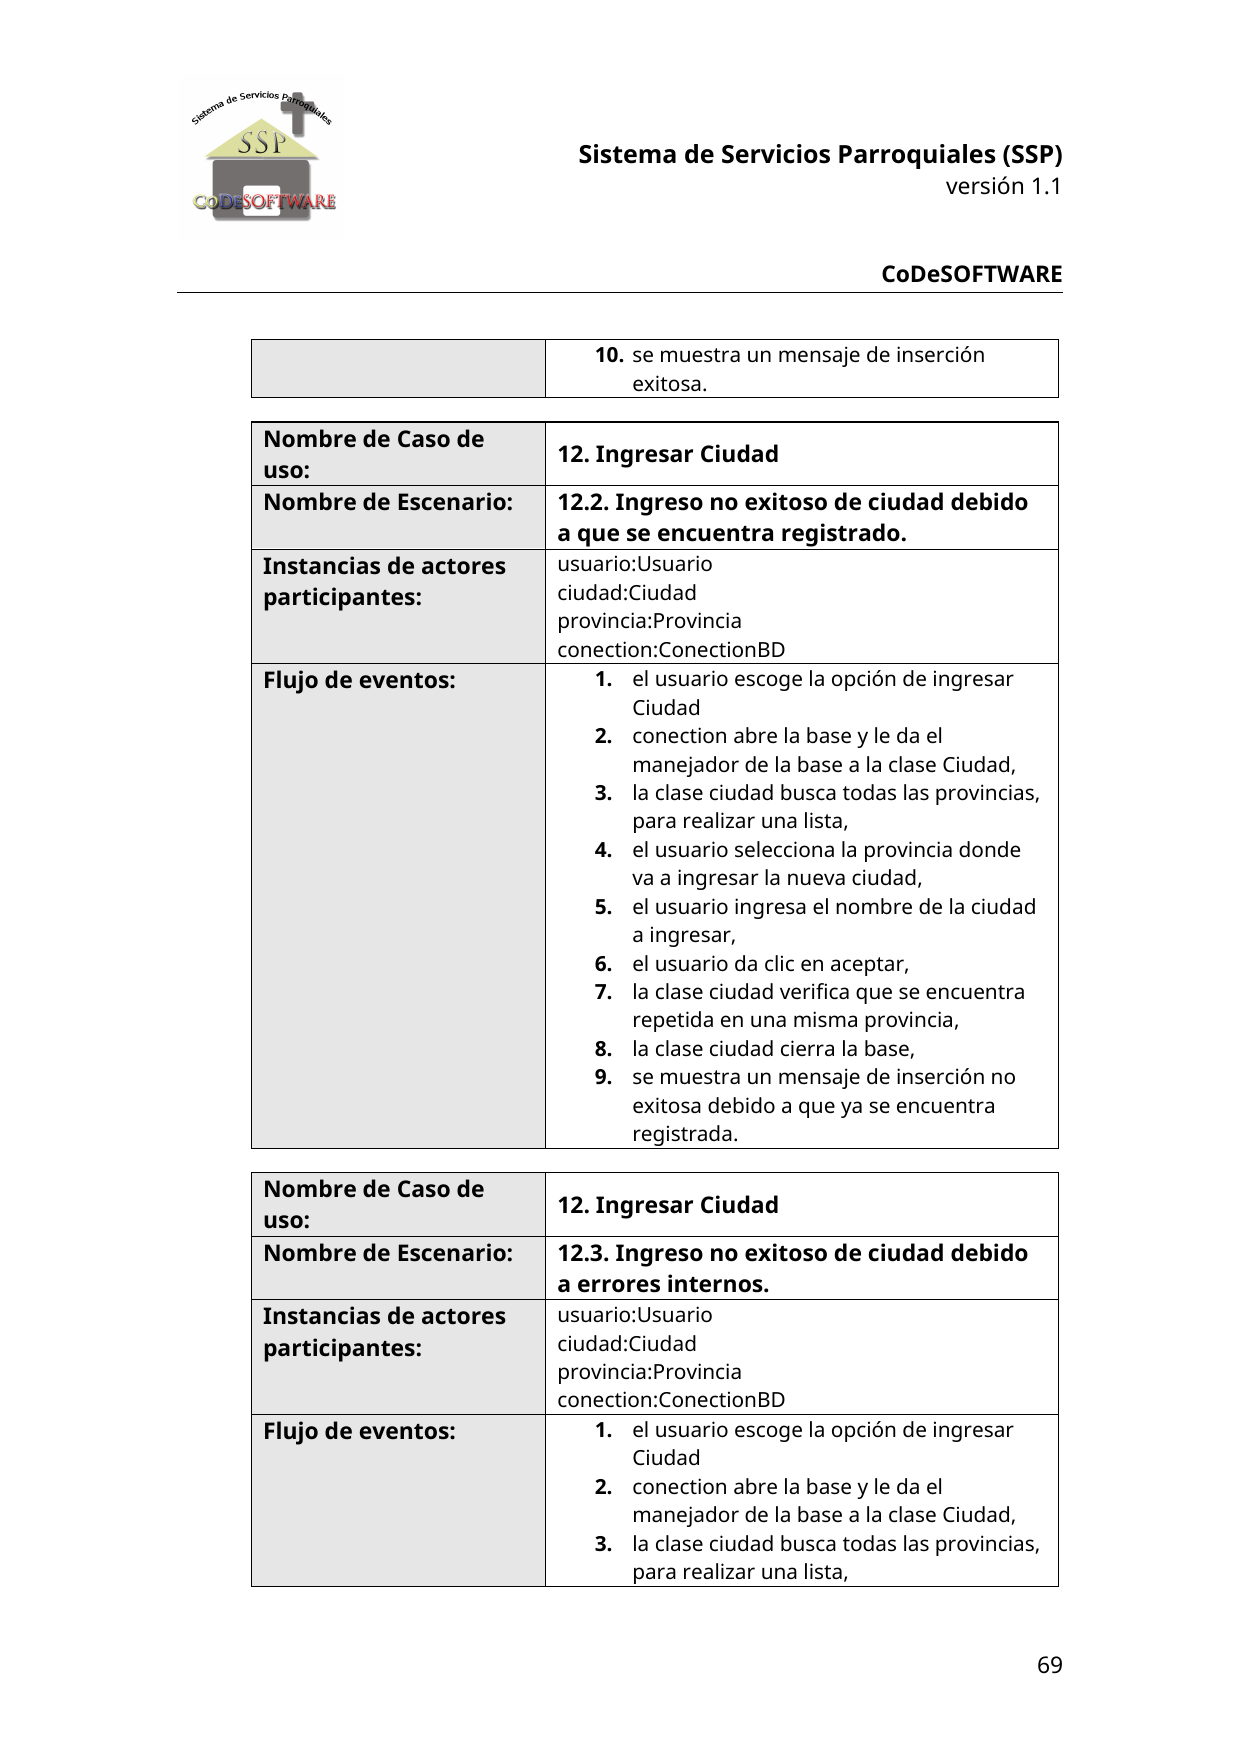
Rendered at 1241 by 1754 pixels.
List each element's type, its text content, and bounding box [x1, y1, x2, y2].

table_cell el usuario escoge la opción de ingresar Ciudad conection abre la base y le da el manejador de la base a la clase Ciudad, la clase ciudad busca todas las provincias, para realizar una lista, el usuario selecciona la provincia donde va a ingresar la nueva ciudad, el usuario ingresa el nombre de la ciudad a ingresar, el usuario da clic en aceptar, la clase ciudad verifica que se encuentra repetida en una misma provincia, la clase ciudad cierra la base, se muestra un mensaje de inserción no exitosa debido a que ya se encuentra registrada. [546, 664, 1058, 1148]
table_cell usuario:Usuario ciudad:Ciudad provincia:Provincia conection:ConectionBD [546, 1300, 1058, 1414]
picture [178, 74, 345, 240]
table_cell el usuario escoge la opción de ingresar Ciudad conection abre la base y le da el manejador de la base a la clase Ciudad, la clase ciudad busca todas las provincias, para realizar una lista, el usuario selecciona la provincia donde va a ingresar la nueva ciudad, el usuario ingresa el nombre de la ciudad a ingresar, el usuario da clic en aceptar, la clase ciudad tiene errores en su procedimiento, la clase ciudad controla el error, la clase ciudad cierra la base, se muestra un mensaje de inserción no exitosa debido a errores internos. [546, 1415, 1058, 1586]
table_cell 12.2. Ingreso no exitoso de ciudad debido a que se encuentra registrado. [546, 486, 1058, 548]
table_cell usuario:Usuario ciudad:Ciudad provincia:Provincia conection:ConectionBD [546, 550, 1058, 663]
table_header Nombre de Caso de uso: [252, 423, 545, 485]
table_cell Instancias de actores participantes: [252, 1300, 545, 1414]
table_cell Flujo de eventos: [252, 1415, 545, 1586]
table_cell Instancias de actores participantes: [252, 550, 545, 663]
table_cell el usuario escoge la opción de ingresar Ciudad conection abre la base y le da el manejador de la base a la clase Ciudad, la clase ciudad busca todas las provincias, para realizar una lista, el usuario selecciona la provincia donde va a ingresar la nueva ciudad, el usuario ingresa el nombre de la ciudad a ingresar, el usuario da clic en aceptar, la clase ciudad verifica que no se encuentre repetida en una misma provincia, la clase ciudad ingresa la ciudad en la base, la clase ciudad cierra la base, se muestra un mensaje de inserción exitosa. [546, 340, 1058, 397]
table_header 12. Ingresar Ciudad [546, 1173, 1058, 1236]
table_cell 12.3. Ingreso no exitoso de ciudad debido a errores internos. [546, 1237, 1058, 1299]
table_cell [252, 340, 545, 397]
table_header Nombre de Caso de uso: [252, 1173, 545, 1236]
table_header 12. Ingresar Ciudad [546, 423, 1058, 485]
table_cell Nombre de Escenario: [252, 1237, 545, 1299]
table_cell Nombre de Escenario: [252, 486, 545, 548]
table_cell Flujo de eventos: [252, 664, 545, 1148]
